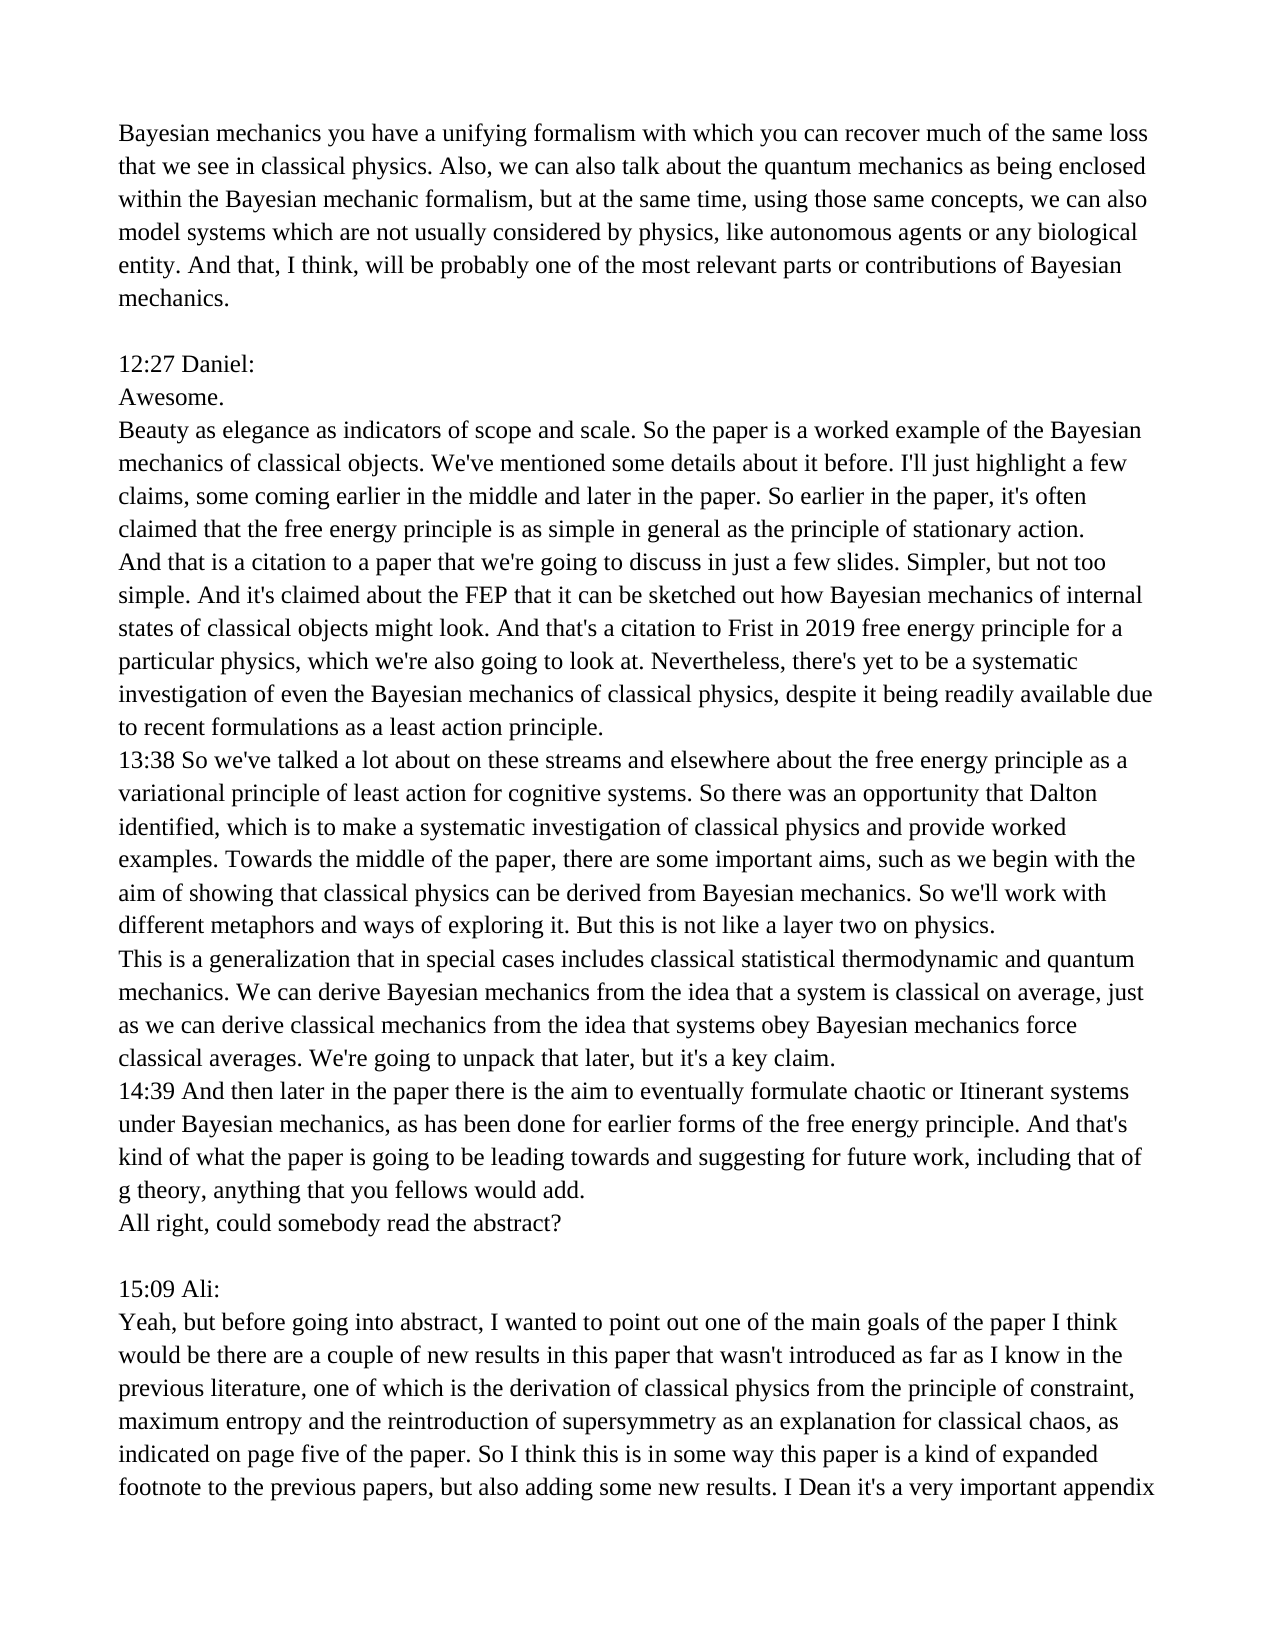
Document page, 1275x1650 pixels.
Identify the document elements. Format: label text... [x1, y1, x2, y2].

text 15:09 Ali: [118, 1274, 1157, 1303]
text Yeah, but before going into abstract, I wanted to point out one of the main goals of the paper I think would be there are a couple of new results in this paper that wasn't introduced as far as I know in the previous literature, one of which is the derivation of classical physics from the principle of constraint, maximum entropy and the reintroduction of supersymmetry as an explanation for classical chaos, as indicated on page five of the paper. So I think this is in some way this paper is a kind of expanded footnote to the previous papers, but also adding some new results. I Dean it's a very important appendix [118, 1307, 1157, 1501]
text Awesome. [118, 382, 1157, 411]
text Beauty as elegance as indicators of scope and scale. So the paper is a worked example of the Bayesian mechanics of classical objects. We've mentioned some details about it before. I'll just highlight a few claims, some coming earlier in the middle and later in the paper. So earlier in the paper, it's often claimed that the free energy principle is as simple in general as the principle of stationary action. [118, 415, 1157, 543]
text 13:38 So we've talked a lot about on these streams and elsewhere about the free energy principle as a variational principle of least action for cognitive systems. So there was an opportunity that Dalton identified, which is to make a systematic investigation of classical physics and provide worked examples. Towards the middle of the paper, there are some important aims, such as we begin with the aim of showing that classical physics can be derived from Bayesian mechanics. So we'll work with different metaphors and ways of exploring it. But this is not like a layer two on physics. [118, 746, 1157, 939]
text 14:39 And then later in the paper there is the aim to eventually formulate chaotic or Itinerant systems under Bayesian mechanics, as has been done for earlier forms of the free energy principle. And that's kind of what the paper is going to be leading towards and suggesting for future work, including that of g theory, anything that you fellows would add. [118, 1076, 1157, 1203]
text And that is a citation to a paper that we're going to discuss in just a few slides. Simpler, but not too simple. And it's claimed about the FEP that it can be sketched out how Bayesian mechanics of internal states of classical objects might look. And that's a citation to Frist in 2019 free energy principle for a particular physics, which we're also going to look at. Nevertheless, there's yet to be a systematic investigation of even the Bayesian mechanics of classical physics, despite it being readily available due to recent formulations as a least action principle. [118, 547, 1157, 741]
text All right, could somebody read the abstract? [118, 1208, 1157, 1237]
text Bayesian mechanics you have a unifying formalism with which you can recover much of the same loss that we see in classical physics. Also, we can also talk about the quantum mechanics as being enclosed within the Bayesian mechanic formalism, but at the same time, using those same concepts, we can also model systems which are not usually considered by physics, like autonomous agents or any biological entity. And that, I think, will be probably one of the most relevant parts or contributions of Bayesian mechanics. [118, 118, 1157, 312]
text This is a generalization that in special cases includes classical statistical thermodynamic and quantum mechanics. We can derive Bayesian mechanics from the idea that a system is classical on average, just as we can derive classical mechanics from the idea that systems obey Bayesian mechanics force classical averages. We're going to unpack that later, but it's a key claim. [118, 944, 1157, 1071]
text 12:27 Daniel: [118, 349, 1157, 378]
